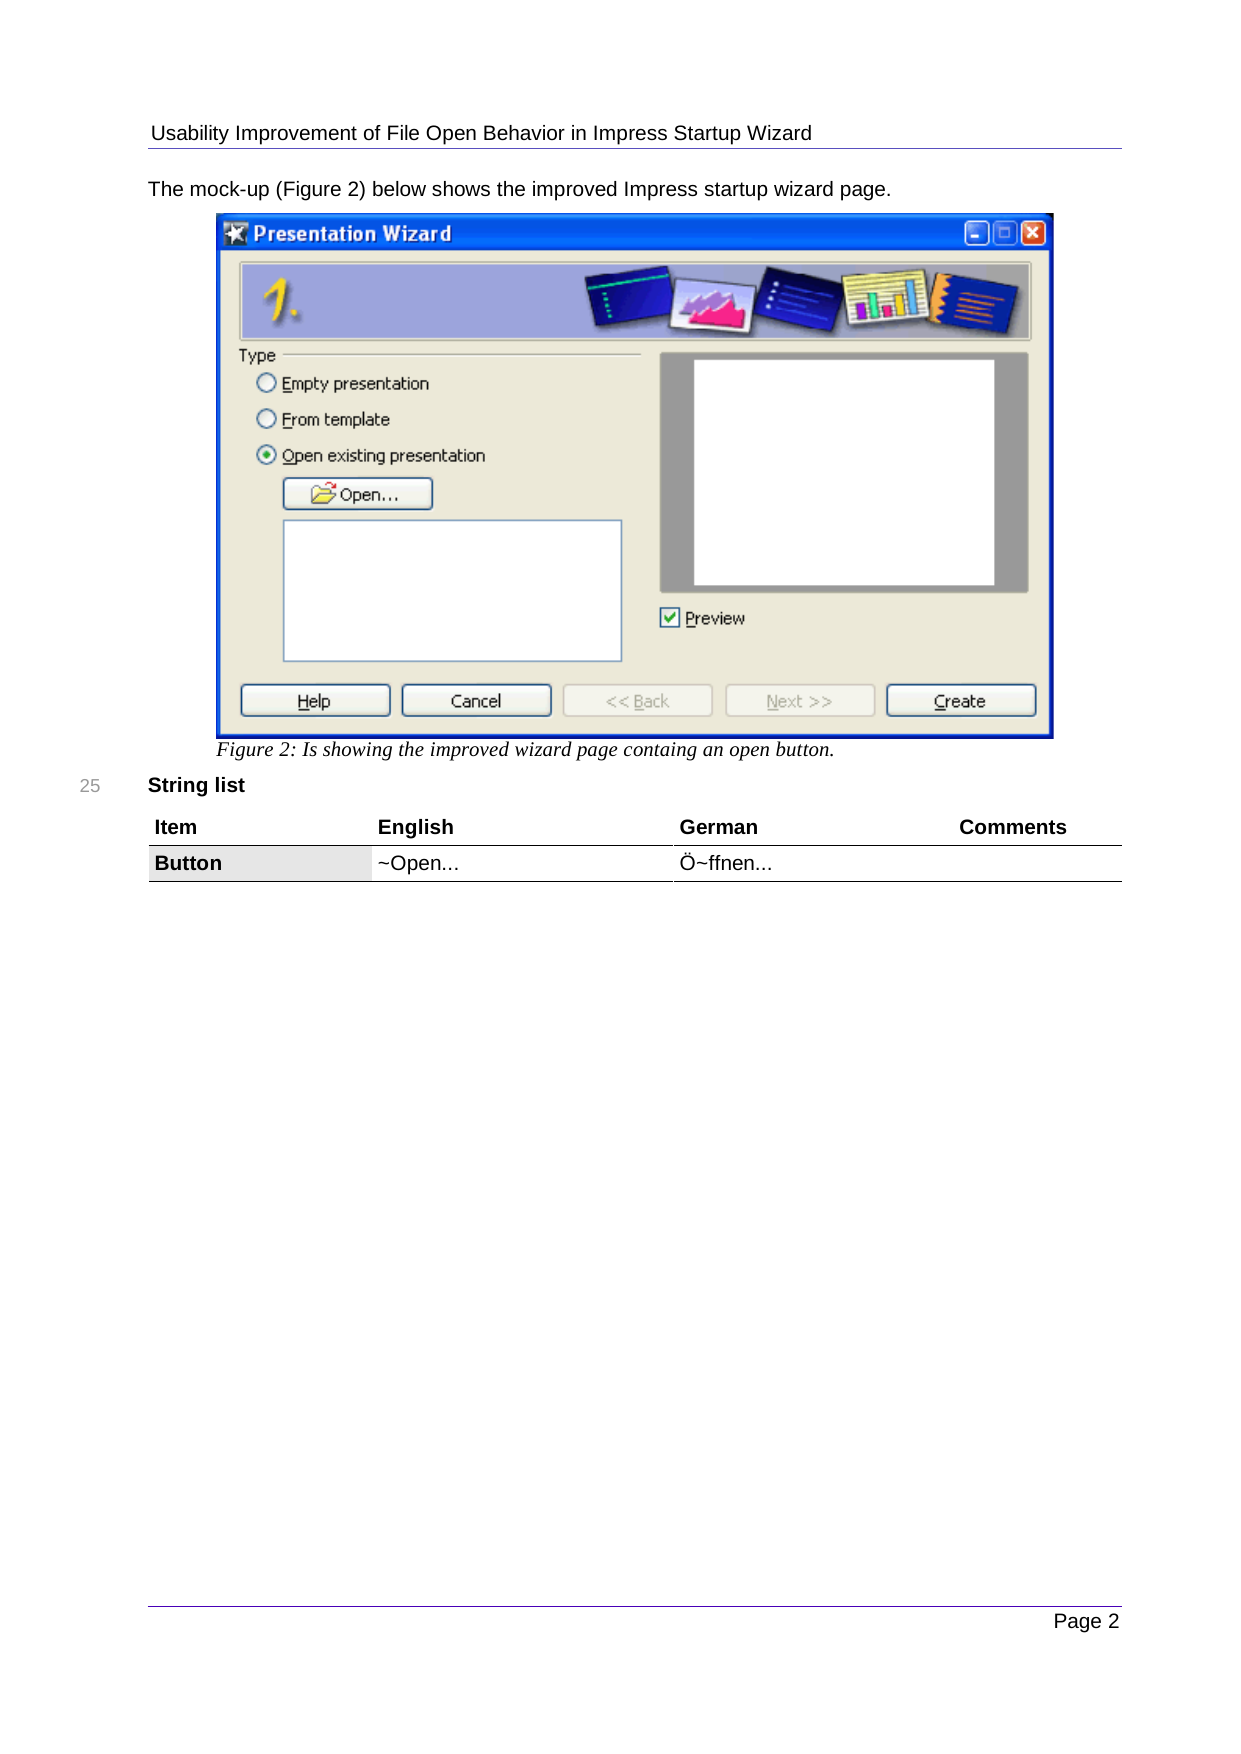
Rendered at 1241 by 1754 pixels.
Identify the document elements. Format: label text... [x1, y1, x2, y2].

table_header German [674, 810, 953, 845]
text Figure 2: Is showing the improved wizard page containg an open button. [216, 739, 1054, 761]
table_cell ~Open... [372, 846, 673, 881]
text The mock-up (Figure 2) below shows the improved Impress startup wizard page. [148, 177, 1122, 201]
table_header Item [149, 810, 372, 845]
table_cell Ö~ffnen... [674, 846, 953, 881]
table_cell Button [149, 846, 372, 881]
table_cell [953, 846, 1122, 881]
table_header English [372, 810, 673, 845]
table_header Comments [953, 810, 1122, 845]
text String list [148, 774, 1122, 797]
